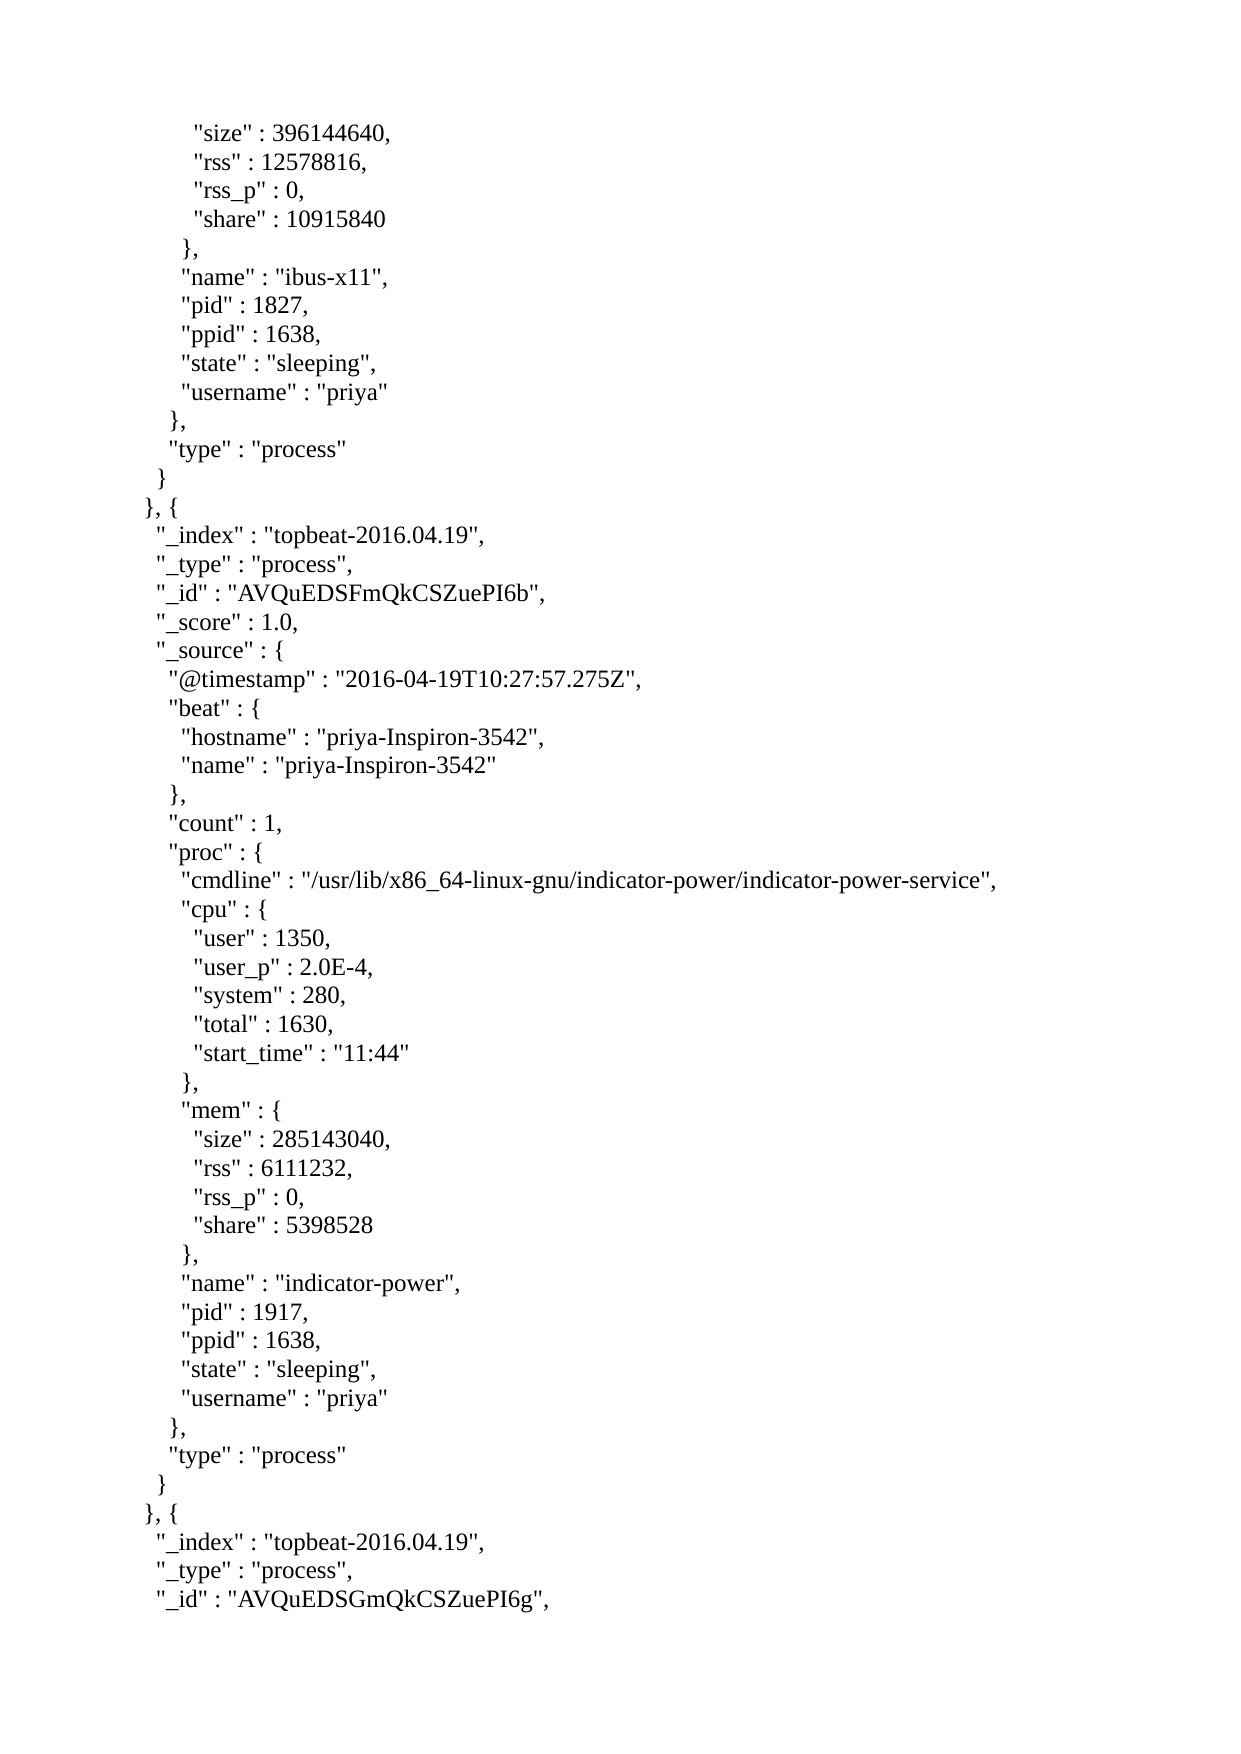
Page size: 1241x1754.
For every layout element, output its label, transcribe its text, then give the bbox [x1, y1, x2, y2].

text "size" : 396144640, [118, 118, 1122, 147]
text "_index" : "topbeat-2016.04.19", [118, 521, 1122, 549]
text "pid" : 1917, [118, 1297, 1122, 1326]
text "state" : "sleeping", [118, 348, 1122, 377]
text "user_p" : 2.0E-4, [118, 952, 1122, 981]
text "_id" : "AVQuEDSFmQkCSZuePI6b", [118, 578, 1122, 607]
text "user" : 1350, [118, 923, 1122, 952]
text "username" : "priya" [118, 1383, 1122, 1412]
text "state" : "sleeping", [118, 1354, 1122, 1383]
text "count" : 1, [118, 808, 1122, 837]
text "hostname" : "priya-Inspiron-3542", [118, 722, 1122, 751]
text "type" : "process" [118, 434, 1122, 463]
text "rss" : 6111232, [118, 1153, 1122, 1182]
text "system" : 280, [118, 981, 1122, 1009]
text "cmdline" : "/usr/lib/x86_64-linux-gnu/indicator-power/indicator-power-service", [118, 866, 1122, 894]
text "name" : "ibus-x11", [118, 262, 1122, 291]
text }, [118, 233, 1122, 262]
text "name" : "priya-Inspiron-3542" [118, 751, 1122, 779]
text }, { [118, 1498, 1122, 1527]
text "share" : 10915840 [118, 204, 1122, 233]
text "_id" : "AVQuEDSGmQkCSZuePI6g", [118, 1584, 1122, 1613]
text "share" : 5398528 [118, 1211, 1122, 1239]
text "_type" : "process", [118, 1556, 1122, 1584]
text "_index" : "topbeat-2016.04.19", [118, 1527, 1122, 1556]
text "ppid" : 1638, [118, 319, 1122, 348]
text "@timestamp" : "2016-04-19T10:27:57.275Z", [118, 664, 1122, 693]
text }, [118, 406, 1122, 434]
text } [118, 463, 1122, 492]
text }, [118, 779, 1122, 808]
text "rss_p" : 0, [118, 176, 1122, 204]
text }, [118, 1067, 1122, 1096]
text "name" : "indicator-power", [118, 1268, 1122, 1297]
text "mem" : { [118, 1096, 1122, 1124]
text "_type" : "process", [118, 549, 1122, 578]
text "rss_p" : 0, [118, 1182, 1122, 1211]
text "rss" : 12578816, [118, 147, 1122, 176]
text "username" : "priya" [118, 377, 1122, 406]
text "_score" : 1.0, [118, 607, 1122, 636]
text "size" : 285143040, [118, 1124, 1122, 1153]
text "type" : "process" [118, 1441, 1122, 1469]
text } [118, 1469, 1122, 1498]
text "beat" : { [118, 693, 1122, 722]
text "total" : 1630, [118, 1009, 1122, 1038]
text "pid" : 1827, [118, 291, 1122, 319]
text "ppid" : 1638, [118, 1326, 1122, 1354]
text "start_time" : "11:44" [118, 1038, 1122, 1067]
text }, [118, 1412, 1122, 1441]
text }, { [118, 492, 1122, 521]
text "proc" : { [118, 837, 1122, 866]
text "_source" : { [118, 636, 1122, 664]
text }, [118, 1239, 1122, 1268]
text "cpu" : { [118, 894, 1122, 923]
